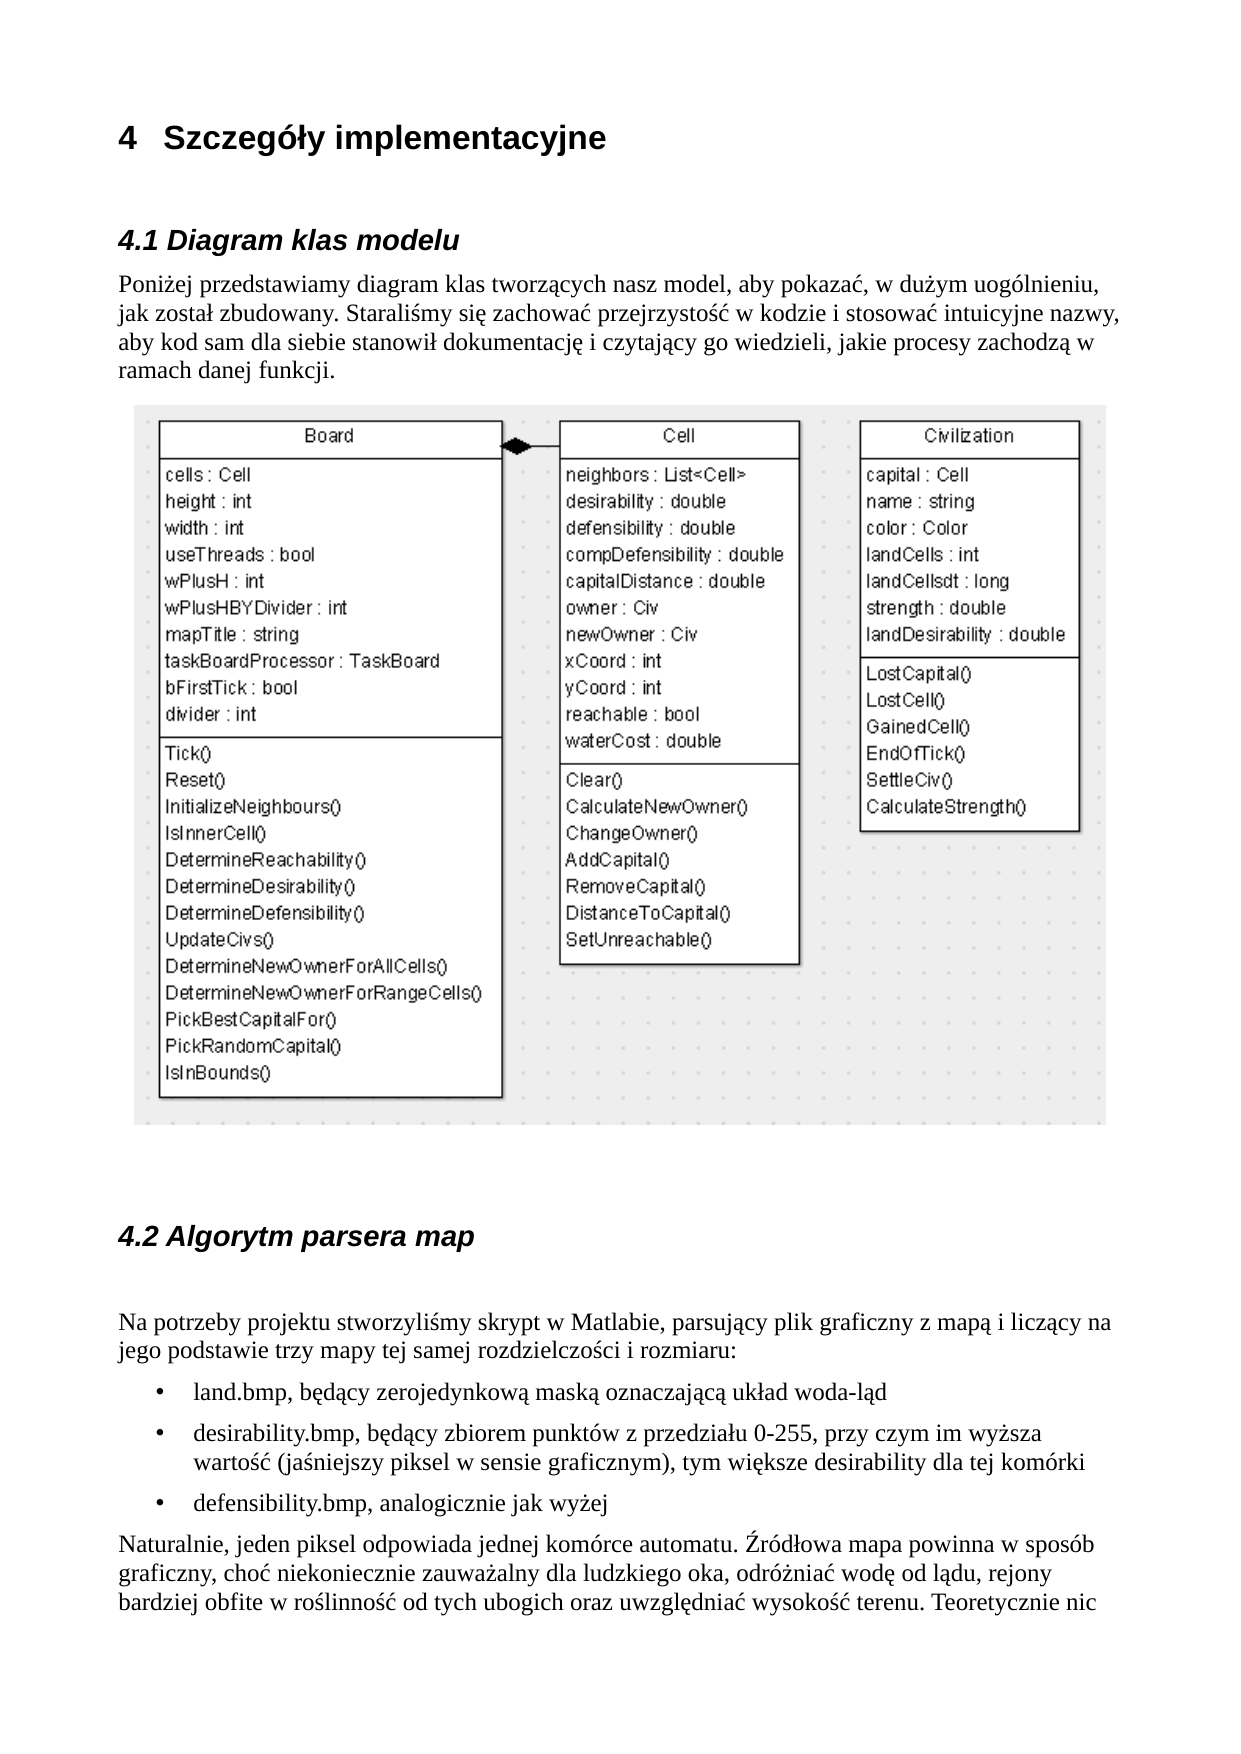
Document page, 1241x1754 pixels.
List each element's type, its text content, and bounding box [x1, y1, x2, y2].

list land.bmp, będący zerojedynkową maską oznaczającą układ woda-ląd [156, 1377, 1122, 1405]
subtitle 4.1 Diagram klas modelu [118, 223, 1122, 257]
list defensibility.bmp, analogicznie jak wyżej [156, 1488, 1122, 1517]
list desirability.bmp, będący zbiorem punktów z przedziału 0-255, przy czym im wyższa wartość (jaśniejszy piksel w sensie graficznym), tym większe desirability dla tej komórki [156, 1418, 1122, 1475]
subtitle 4.2 Algorytm parsera map [118, 1219, 1122, 1253]
text Poniżej przedstawiamy diagram klas tworzących nasz model, aby pokazać, w dużym uogólnieniu, jak został zbudowany. Staraliśmy się zachować przejrzystość w kodzie i stosować intuicyjne nazwy, aby kod sam dla siebie stanowił dokumentację i czytający go wiedzieli, jakie procesy zachodzą w ramach danej funkcji. [118, 269, 1122, 384]
picture [134, 405, 1107, 1125]
text Naturalnie, jeden piksel odpowiada jednej komórce automatu. Źródłowa mapa powinna w sposób graficzny, choć niekoniecznie zauważalny dla ludzkiego oka, odróżniać wodę od lądu, rejony bardziej obfite w roślinność od tych ubogich oraz uwzględniać wysokość terenu. Teoretycznie nic [118, 1529, 1122, 1615]
text Na potrzeby projektu stworzyliśmy skrypt w Matlabie, parsujący plik graficzny z mapą i liczący na jego podstawie trzy mapy tej samej rozdzielczości i rozmiaru: [118, 1307, 1122, 1364]
subtitle Szczegóły implementacyjne [118, 118, 1122, 157]
